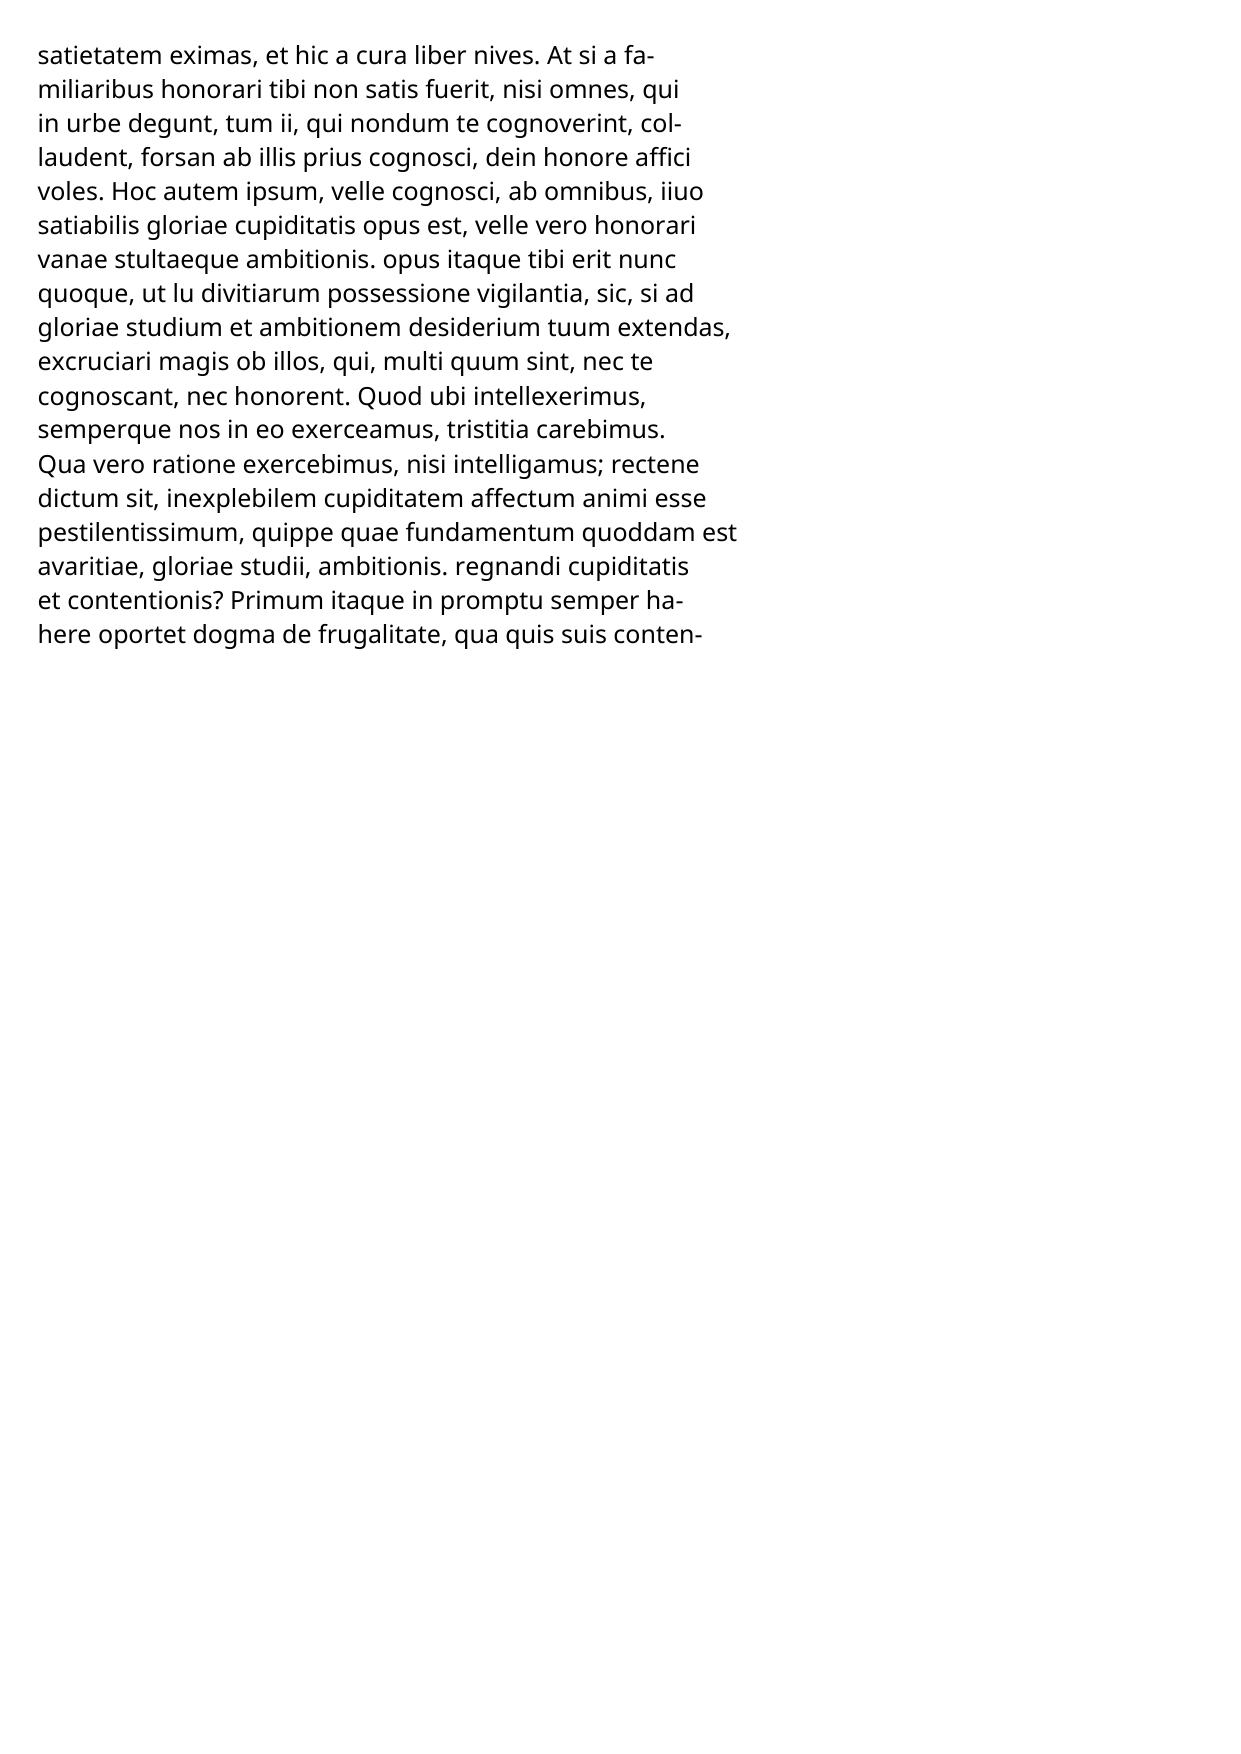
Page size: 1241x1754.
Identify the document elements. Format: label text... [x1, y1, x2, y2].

text satietatem eximas, et hic a cura liber nives. At si a fa- miliaribus honorari tibi non satis fuerit, nisi omnes, qui in urbe degunt, tum ii, qui nondum te cognoverint, col- laudent, forsan ab illis prius cognosci, dein honore affici voles. Hoc autem ipsum, velle cognosci, ab omnibus, iiuo satiabilis gloriae cupiditatis opus est, velle vero honorari vanae stultaeque ambitionis. opus itaque tibi erit nunc quoque, ut lu divitiarum possessione vigilantia, sic, si ad gloriae studium et ambitionem desiderium tuum extendas, excruciari magis ob illos, qui, multi quum sint, nec te cognoscant, nec honorent. Quod ubi intellexerimus, semperque nos in eo exerceamus, tristitia carebimus. Qua vero ratione exercebimus, nisi intelligamus; rectene dictum sit, inexplebilem cupiditatem affectum animi esse pestilentissimum, quippe quae fundamentum quoddam est avaritiae, gloriae studii, ambitionis. regnandi cupiditatis et contentionis? Primum itaque in promptu semper ha- here oportet dogma de frugalitate, qua quis suis conten- [37, 37, 1203, 651]
